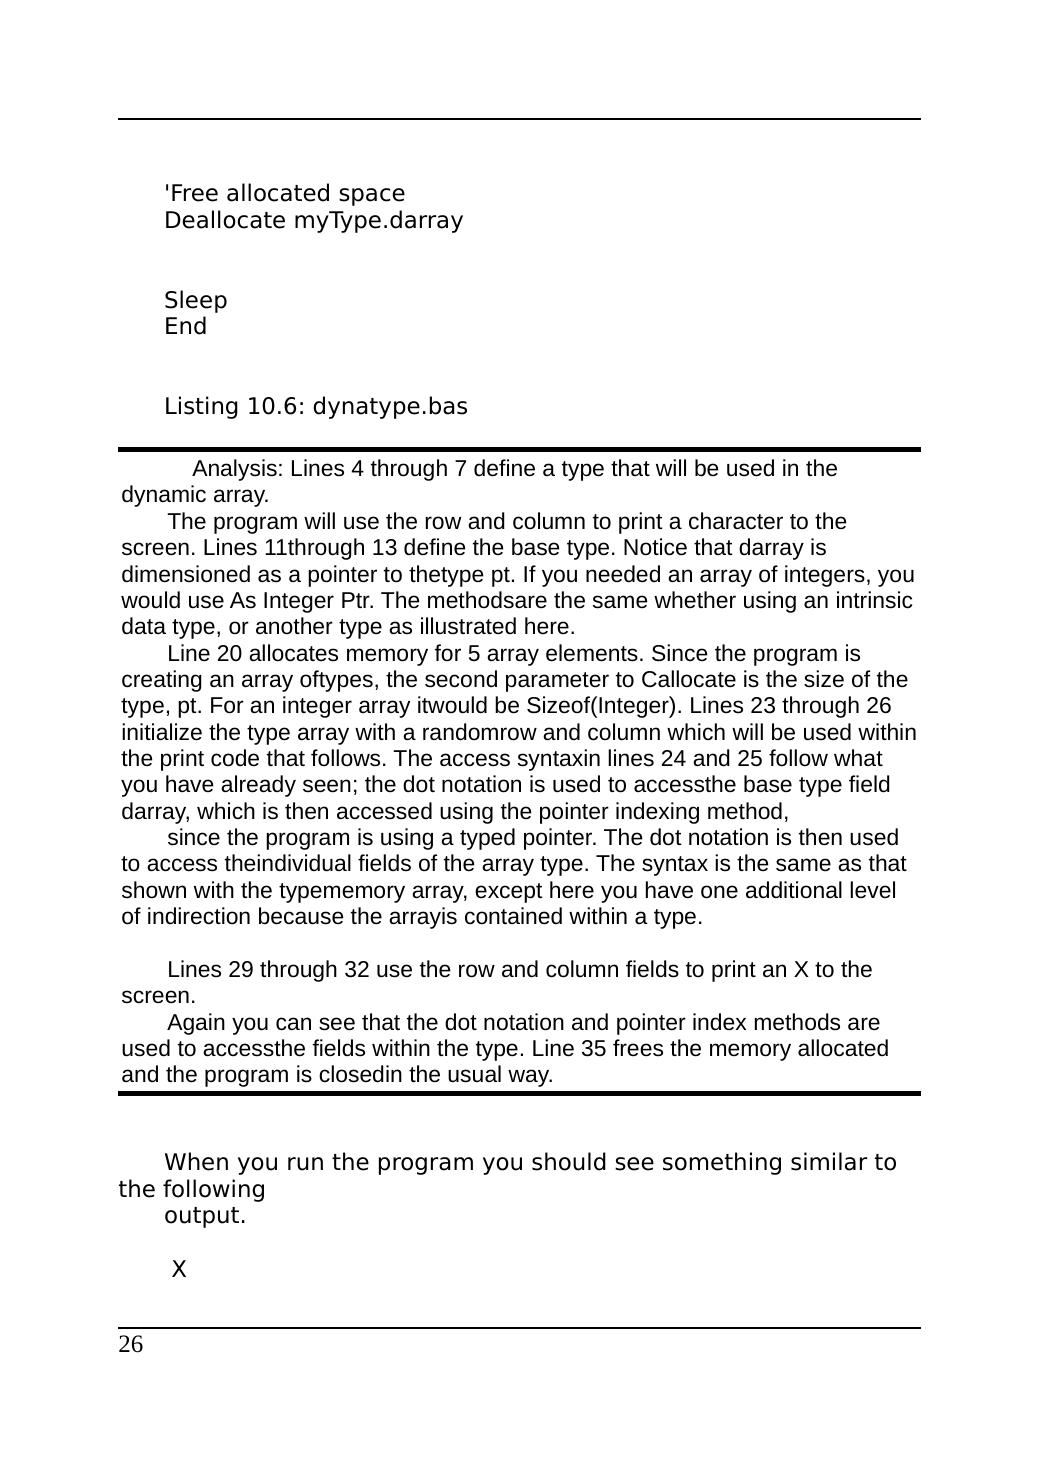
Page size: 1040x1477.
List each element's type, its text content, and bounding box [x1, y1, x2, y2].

text Line 20 allocates memory for 5 array elements. Since the program is creating an array oftypes, the second parameter to Callocate is the size of the type, pt. For an integer array itwould be Sizeof(Integer). Lines 23 through 26 initialize the type array with a randomrow and column which will be used within the print code that follows. The access syntaxin lines 24 and 25 follow what you have already seen; the dot notation is used to accessthe base type field darray, which is then accessed using the pointer indexing method, [118, 631, 921, 816]
text When you run the program you should see something similar to the following [118, 1149, 921, 1202]
text Deallocate myType.darray [118, 207, 921, 233]
text Again you can see that the dot notation and pointer index methods are used to accessthe fields within the type. Line 35 frees the memory allocated and the program is closedin the usual way. [118, 1000, 921, 1091]
text End [118, 313, 921, 340]
text Lines 29 through 32 use the row and column fields to print an X to the screen. [118, 948, 921, 1000]
text Analysis: Lines 4 through 7 define a type that will be used in the dynamic array. [118, 452, 921, 499]
text Sleep [118, 287, 921, 313]
text output. [118, 1202, 921, 1229]
text Listing 10.6: dynatype.bas [118, 393, 921, 420]
text The program will use the row and column to print a character to the screen. Lines 11through 13 define the base type. Notice that darray is dimensioned as a pointer to thetype pt. If you needed an array of integers, you would use As Integer Ptr. The methodsare the same whether using an intrinsic data type, or another type as illustrated here. [118, 499, 921, 631]
text X [118, 1256, 921, 1282]
text since the program is using a typed pointer. The dot notation is then used to access theindividual fields of the array type. The syntax is the same as that shown with the typememory array, except here you have one additional level of indirection because the arrayis contained within a type. [118, 816, 921, 929]
text 'Free allocated space [118, 180, 921, 207]
